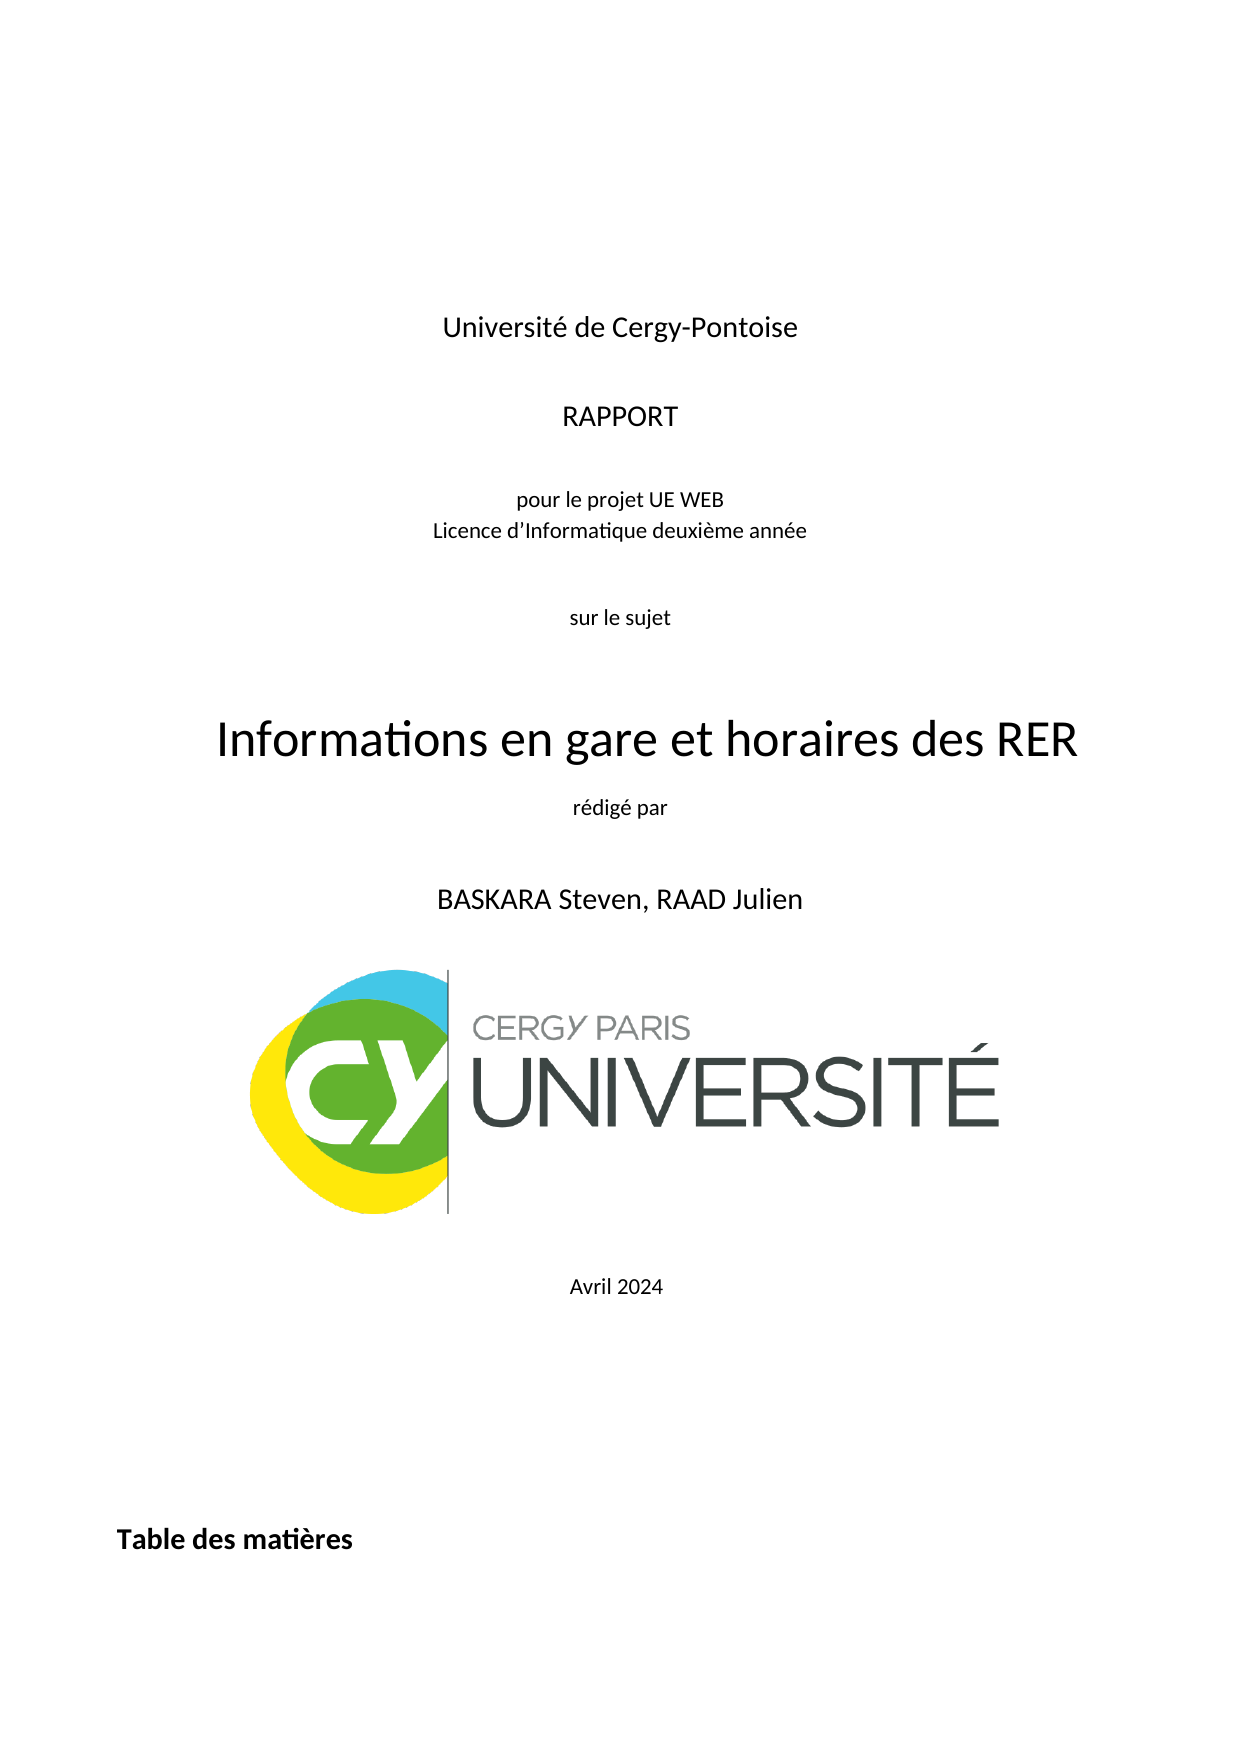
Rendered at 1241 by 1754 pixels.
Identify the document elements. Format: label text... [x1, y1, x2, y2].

text BASKARA Steven, RAAD Julien [118, 880, 1122, 917]
text RAPPORT [118, 397, 1122, 434]
text rédigé par [118, 793, 1122, 821]
text sur le sujet [118, 603, 1122, 631]
picture [241, 965, 999, 1214]
text Université de Cergy-Pontoise [118, 308, 1122, 345]
text Table des matières [117, 1520, 1122, 1557]
text Informations en gare et horaires des RER [216, 706, 1122, 769]
text pour le projet UE WEB [118, 485, 1122, 513]
text Licence d’Informatique deuxième année [118, 516, 1122, 544]
text Avril 2024 [118, 1272, 1114, 1300]
